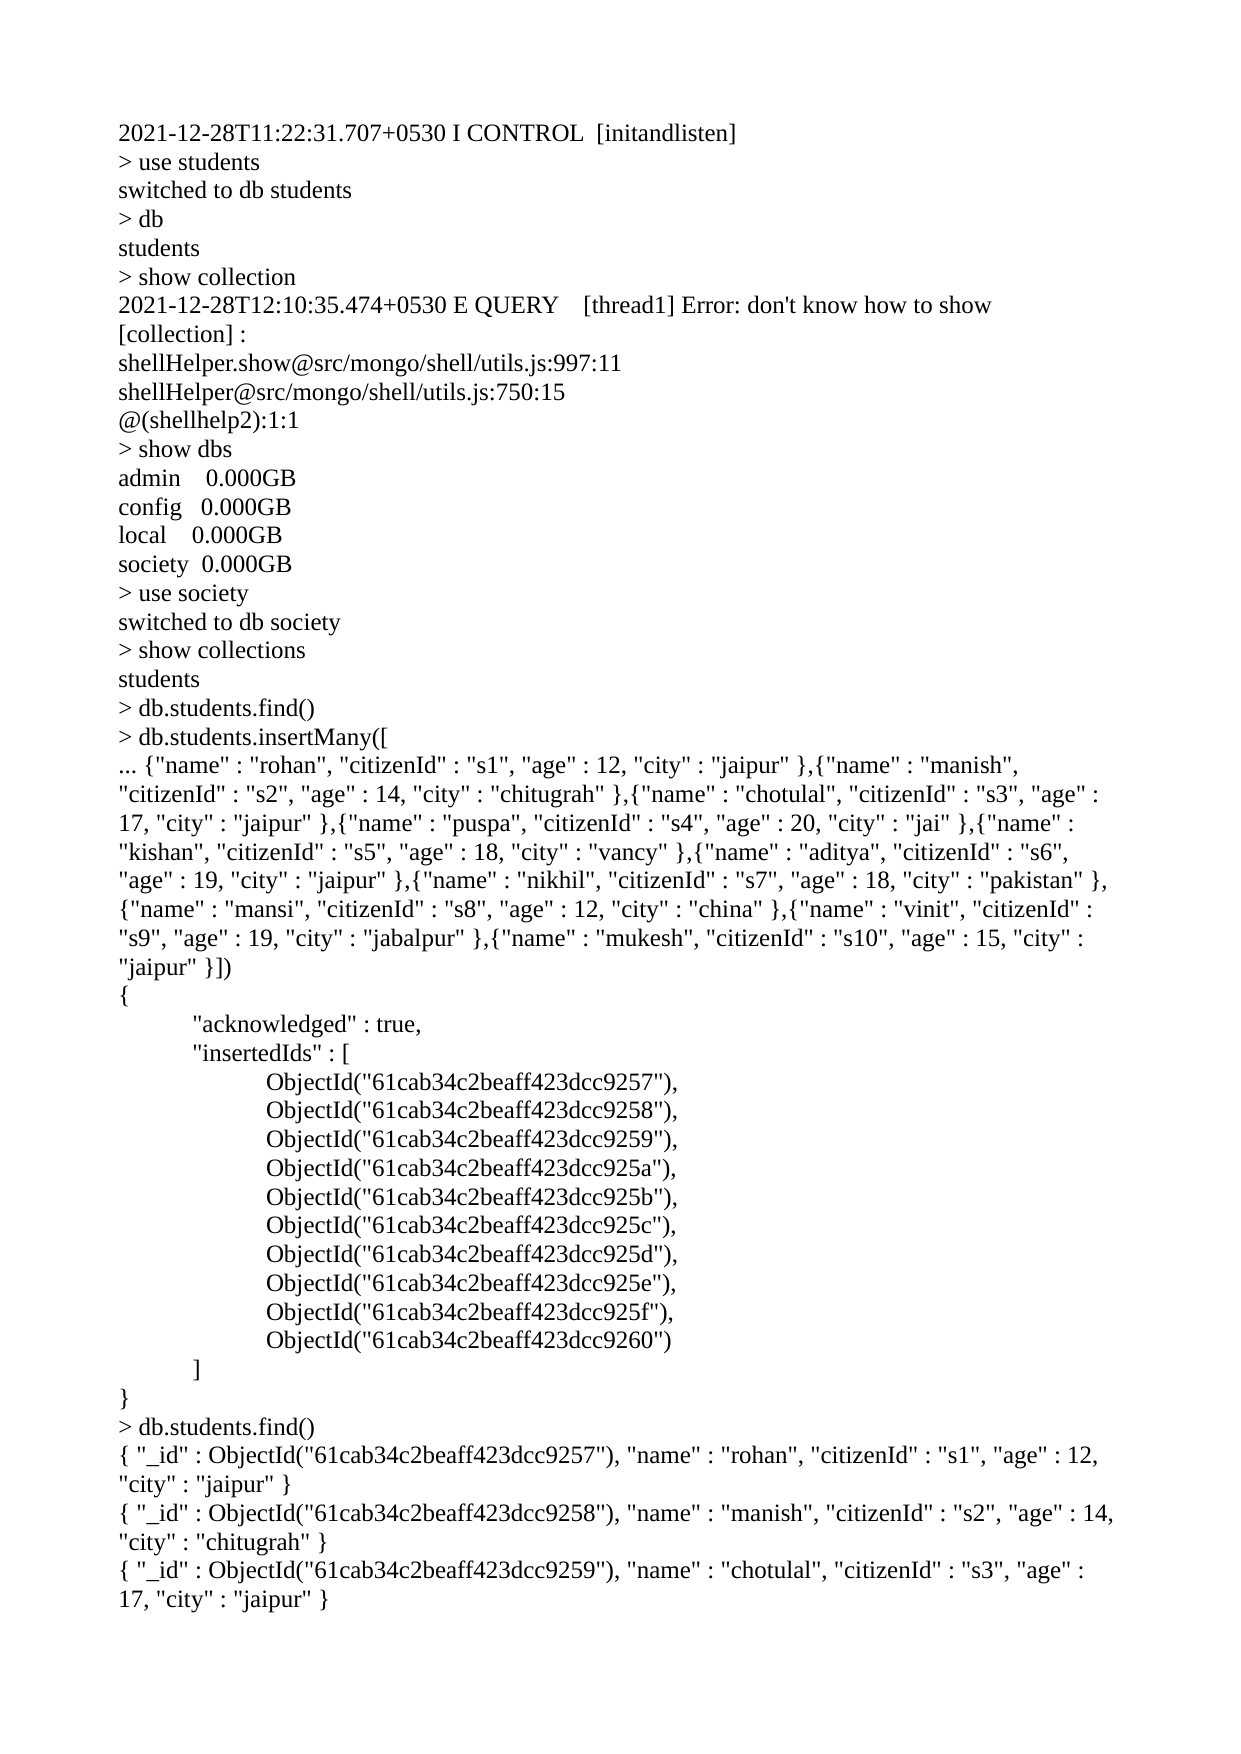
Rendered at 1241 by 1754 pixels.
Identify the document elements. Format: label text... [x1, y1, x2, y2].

text students [118, 664, 1122, 693]
text local 0.000GB [118, 521, 1122, 549]
text { "_id" : ObjectId("61cab34c2beaff423dcc9257"), "name" : "rohan", "citizenId" : "s1", "age" : 12, "city" : "jaipur" } [118, 1441, 1122, 1498]
text ObjectId("61cab34c2beaff423dcc925d"), [118, 1239, 1122, 1268]
text ObjectId("61cab34c2beaff423dcc925b"), [118, 1182, 1122, 1211]
text { "_id" : ObjectId("61cab34c2beaff423dcc9258"), "name" : "manish", "citizenId" : "s2", "age" : 14, "city" : "chitugrah" } [118, 1498, 1122, 1556]
text ... {"name" : "rohan", "citizenId" : "s1", "age" : 12, "city" : "jaipur" },{"name" : "manish", "citizenId" : "s2", "age" : 14, "city" : "chitugrah" },{"name" : "chotulal", "citizenId" : "s3", "age" : 17, "city" : "jaipur" },{"name" : "puspa", "citizenId" : "s4", "age" : 20, "city" : "jai" },{"name" : "kishan", "citizenId" : "s5", "age" : 18, "city" : "vancy" },{"name" : "aditya", "citizenId" : "s6", "age" : 19, "city" : "jaipur" },{"name" : "nikhil", "citizenId" : "s7", "age" : 18, "city" : "pakistan" },{"name" : "mansi", "citizenId" : "s8", "age" : 12, "city" : "china" },{"name" : "vinit", "citizenId" : "s9", "age" : 19, "city" : "jabalpur" },{"name" : "mukesh", "citizenId" : "s10", "age" : 15, "city" : "jaipur" }]) [118, 751, 1122, 981]
text { [118, 981, 1122, 1009]
text > db.students.find() [118, 693, 1122, 722]
text > db.students.insertMany([ [118, 722, 1122, 751]
text ObjectId("61cab34c2beaff423dcc925a"), [118, 1153, 1122, 1182]
text ObjectId("61cab34c2beaff423dcc9258"), [118, 1096, 1122, 1124]
text config 0.000GB [118, 492, 1122, 521]
text 2021-12-28T11:22:31.707+0530 I CONTROL [initandlisten] [118, 118, 1122, 147]
text 2021-12-28T12:10:35.474+0530 E QUERY [thread1] Error: don't know how to show [collection] : [118, 291, 1122, 348]
text ObjectId("61cab34c2beaff423dcc925f"), [118, 1297, 1122, 1326]
text @(shellhelp2):1:1 [118, 406, 1122, 434]
text "insertedIds" : [ [118, 1038, 1122, 1067]
text ObjectId("61cab34c2beaff423dcc9257"), [118, 1067, 1122, 1096]
text students [118, 233, 1122, 262]
text ] [118, 1354, 1122, 1383]
text switched to db students [118, 176, 1122, 204]
text > show collection [118, 262, 1122, 291]
text ObjectId("61cab34c2beaff423dcc925c"), [118, 1211, 1122, 1239]
text shellHelper@src/mongo/shell/utils.js:750:15 [118, 377, 1122, 406]
text > db.students.find() [118, 1412, 1122, 1441]
text > use society [118, 578, 1122, 607]
text ObjectId("61cab34c2beaff423dcc9260") [118, 1326, 1122, 1354]
text > db [118, 204, 1122, 233]
text society 0.000GB [118, 549, 1122, 578]
text > show dbs [118, 434, 1122, 463]
text > use students [118, 147, 1122, 176]
text admin 0.000GB [118, 463, 1122, 492]
text ObjectId("61cab34c2beaff423dcc925e"), [118, 1268, 1122, 1297]
text ObjectId("61cab34c2beaff423dcc9259"), [118, 1124, 1122, 1153]
text > show collections [118, 636, 1122, 664]
text shellHelper.show@src/mongo/shell/utils.js:997:11 [118, 348, 1122, 377]
text } [118, 1383, 1122, 1412]
text switched to db society [118, 607, 1122, 636]
text { "_id" : ObjectId("61cab34c2beaff423dcc9259"), "name" : "chotulal", "citizenId" : "s3", "age" : 17, "city" : "jaipur" } [118, 1556, 1122, 1613]
text "acknowledged" : true, [118, 1009, 1122, 1038]
